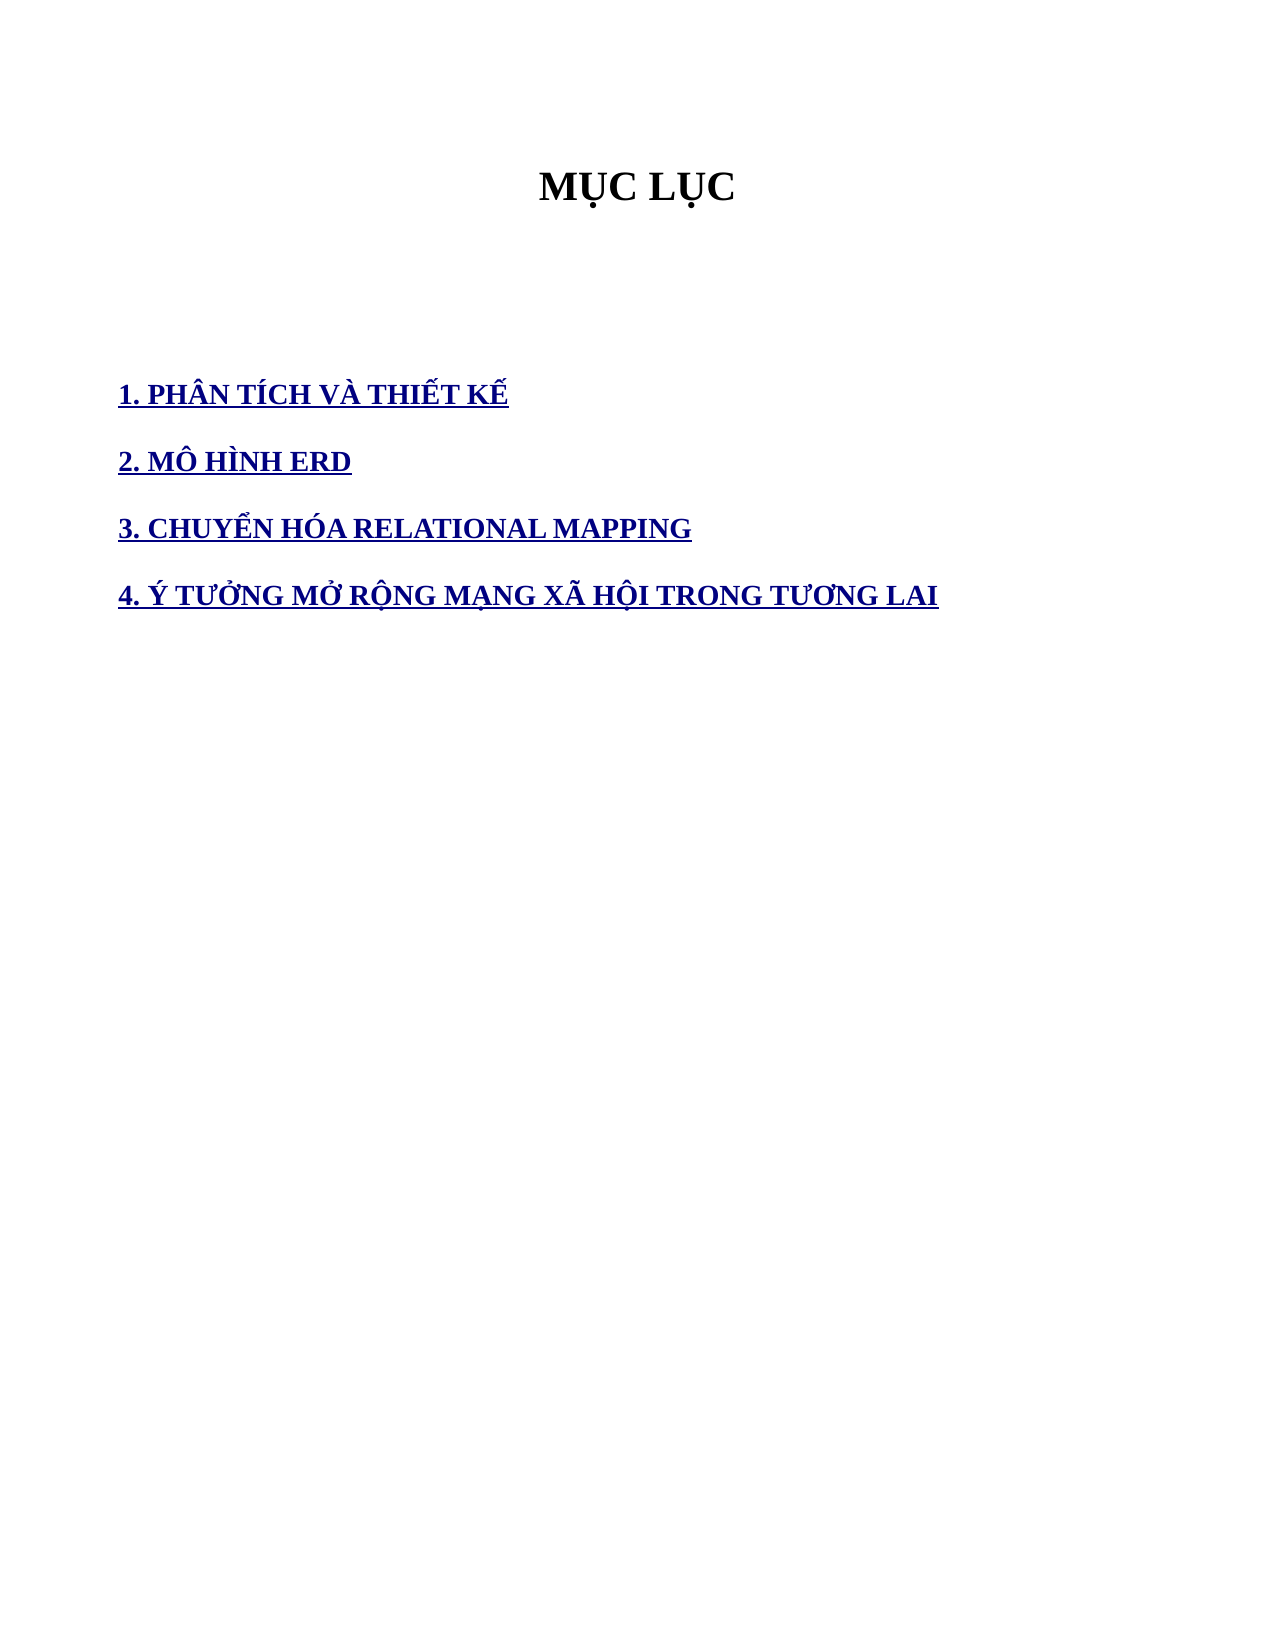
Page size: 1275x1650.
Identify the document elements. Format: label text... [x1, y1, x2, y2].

text MỤC LỤC [118, 161, 1157, 209]
text 3. CHUYỂN HÓA RELATIONAL MAPPING [118, 511, 1157, 544]
text 2. MÔ HÌNH ERD [118, 444, 1157, 477]
text 4. Ý TƯỞNG MỞ RỘNG MẠNG XÃ HỘI TRONG TƯƠNG LAI [118, 578, 1157, 612]
text 1. PHÂN TÍCH VÀ THIẾT KẾ [118, 377, 1157, 410]
